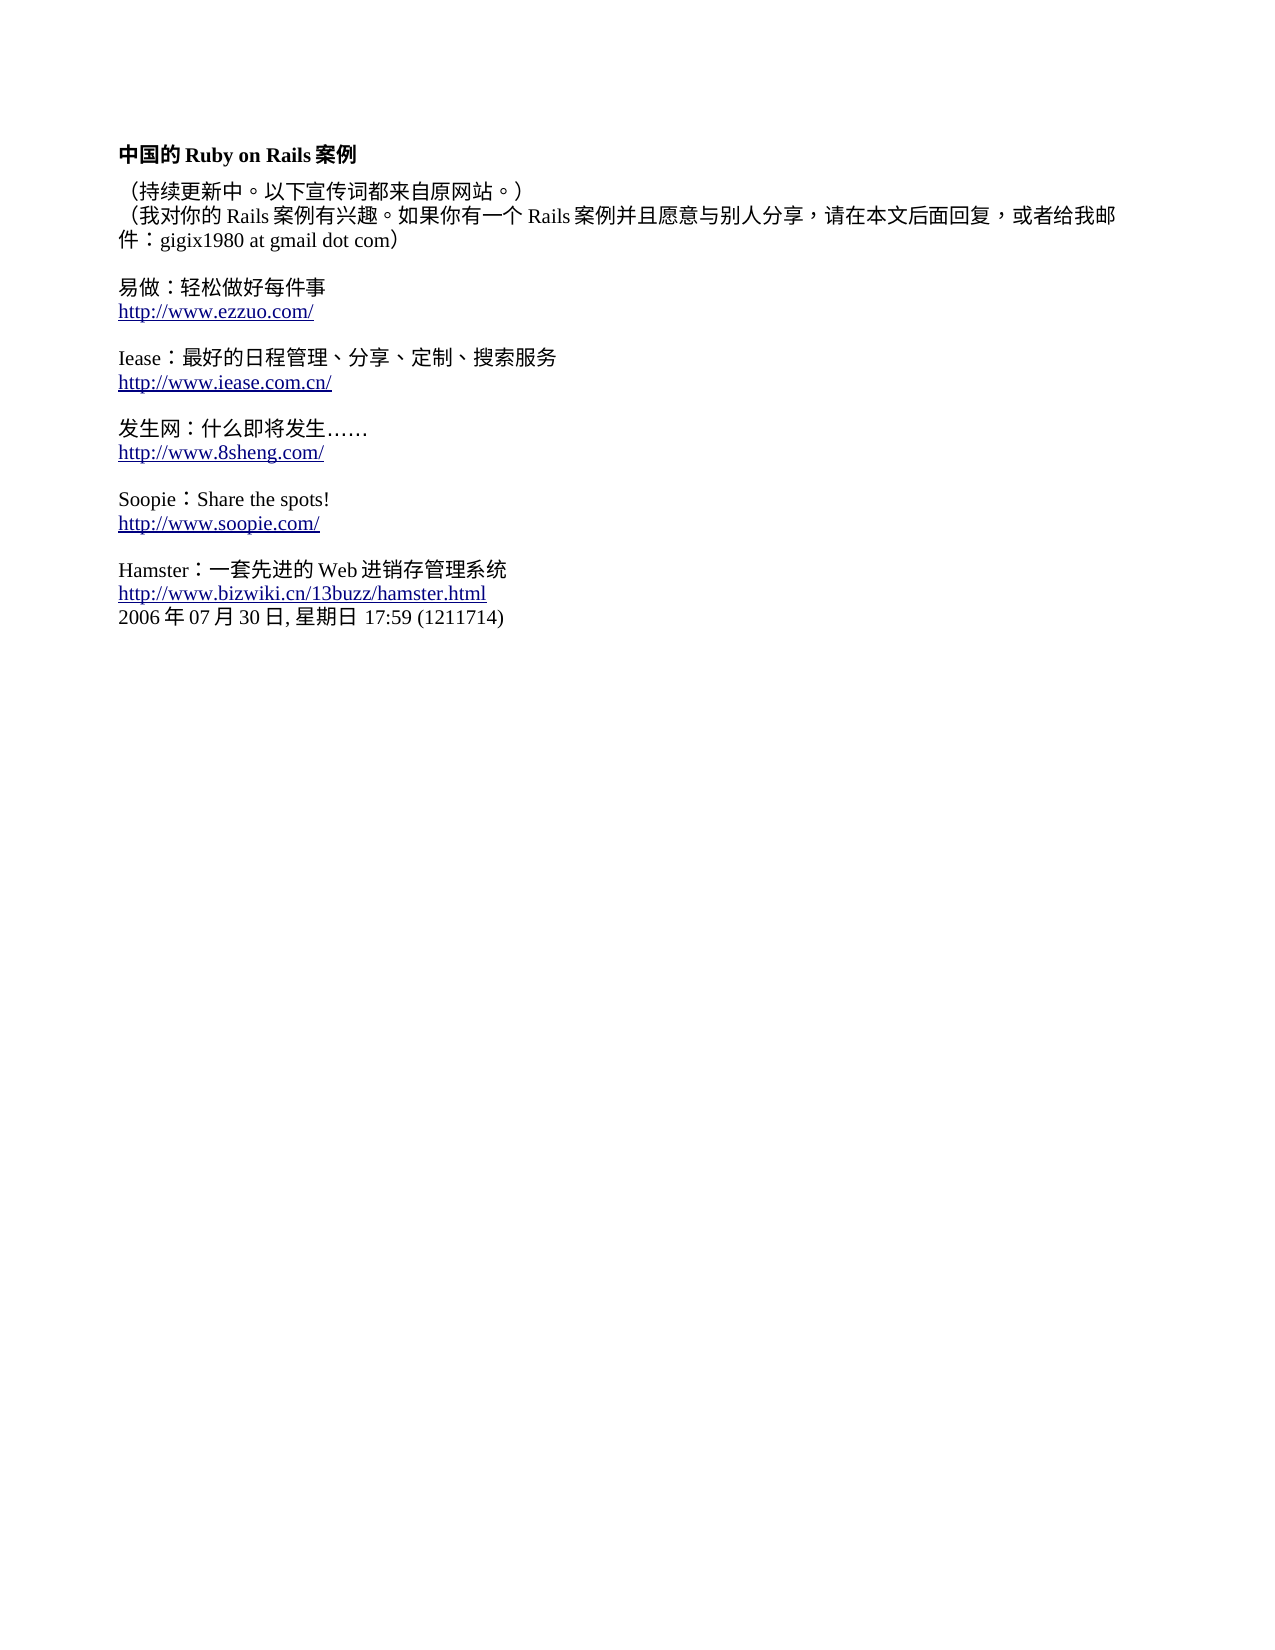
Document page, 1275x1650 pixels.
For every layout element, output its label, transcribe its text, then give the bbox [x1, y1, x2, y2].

text 2006年07月30日, 星期日 17:59 (1211714) [118, 605, 1157, 629]
text （持续更新中。以下宣传词都来自原网站。） （我对你的Rails案例有兴趣。如果你有一个Rails案例并且愿意与别人分享，请在本文后面回复，或者给我邮件：gigix1980 at gmail dot com） 易做：轻松做好每件事 http://www.ezzuo.com/ Iease：最好的日程管理、分享、定制、搜索服务 http://www.iease.com.cn/ 发生网：什么即将发生…… http://www.8sheng.com/ Soopie：Share the spots! http://www.soopie.com/ Hamster：一套先进的Web进销存管理系统 http://www.bizwiki.cn/13buzz/hamster.html [118, 180, 1157, 605]
subtitle 中国的Ruby on Rails案例 [118, 143, 1157, 167]
